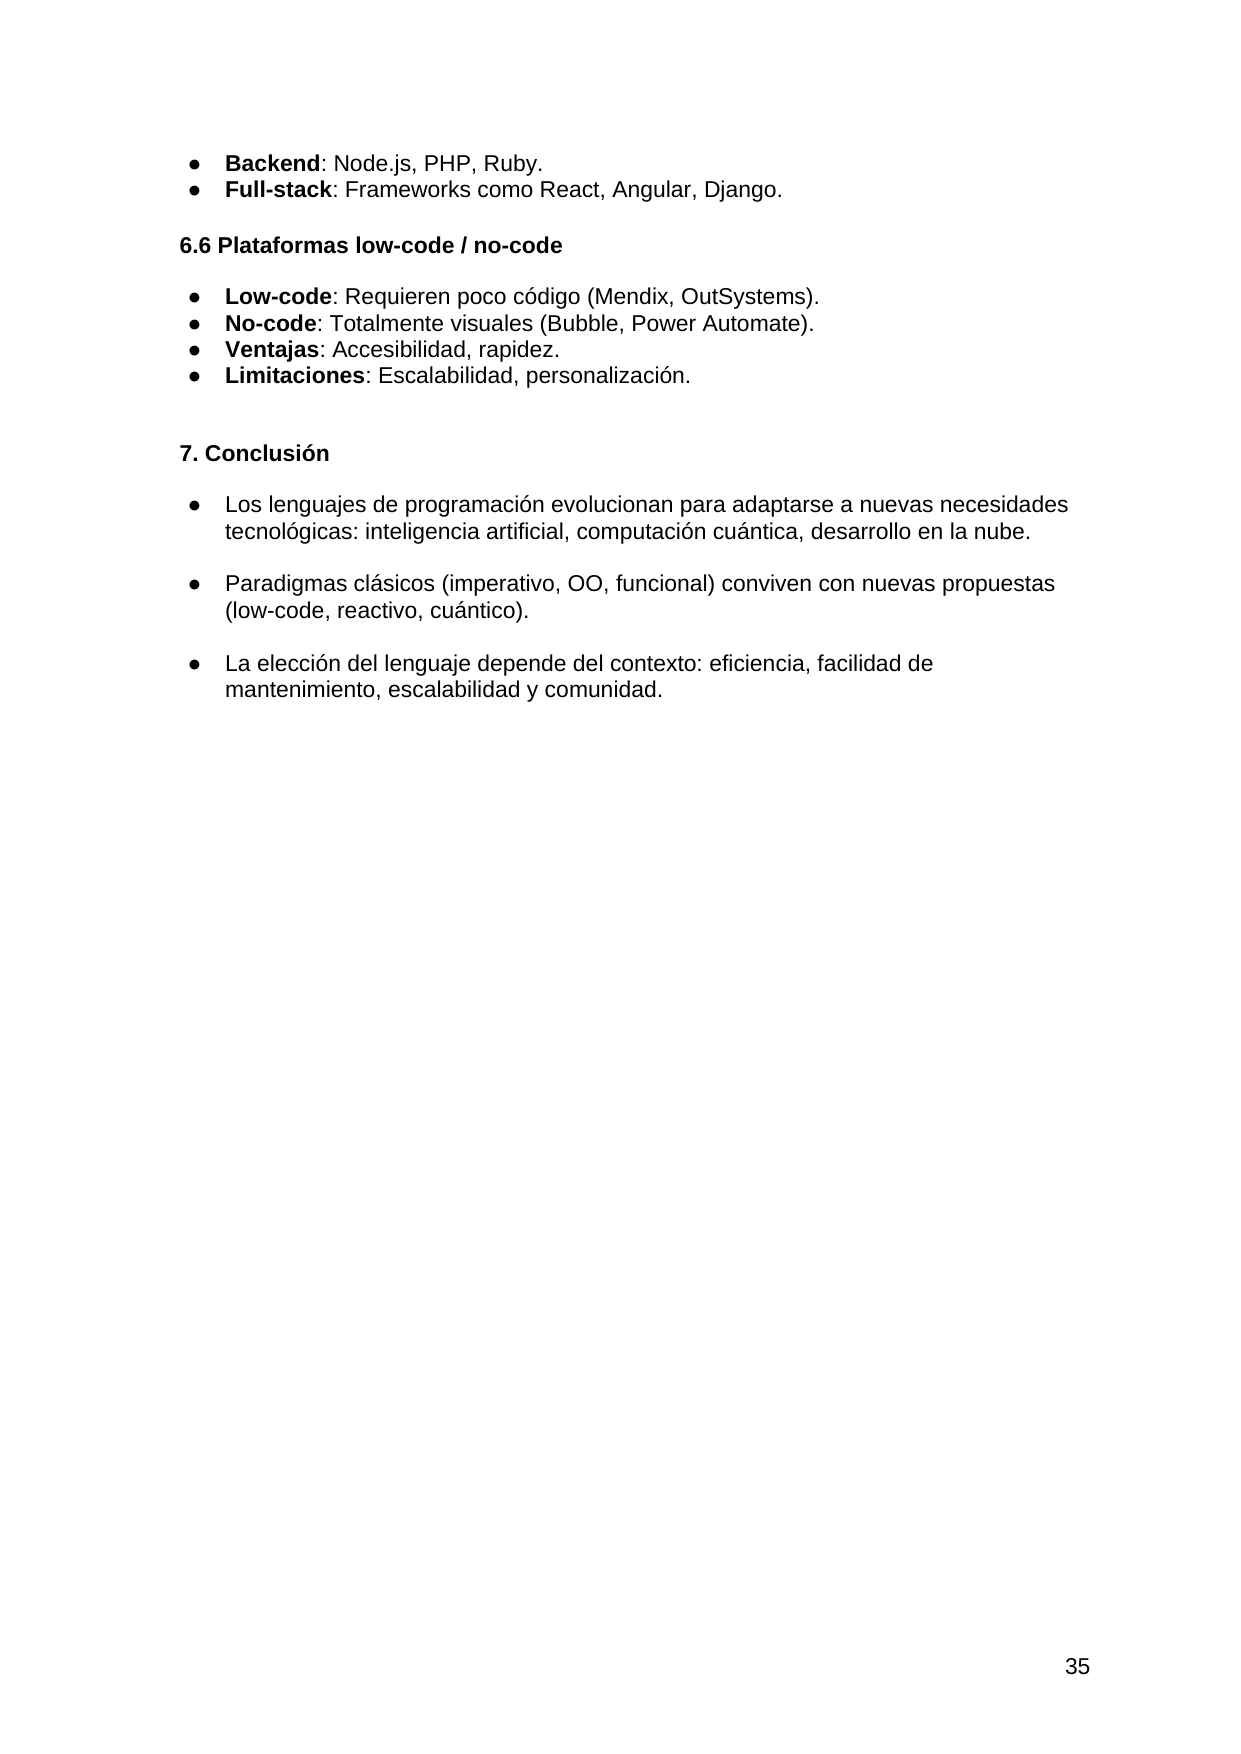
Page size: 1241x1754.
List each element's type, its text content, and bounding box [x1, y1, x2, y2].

list La elección del lenguaje depende del contexto: eficiencia, facilidad de mantenimiento, escalabilidad y comunidad. [187, 649, 1090, 702]
list Limitaciones: Escalabilidad, personalización. [187, 362, 1090, 415]
list Low-code: Requieren poco código (Mendix, OutSystems). [187, 283, 1090, 309]
list No-code: Totalmente visuales (Bubble, Power Automate). [187, 309, 1090, 336]
list Backend: Node.js, PHP, Ruby. [187, 150, 1090, 176]
list Ventajas: Accesibilidad, rapidez. [187, 336, 1090, 362]
list Paradigmas clásicos (imperativo, OO, funcional) conviven con nuevas propuestas (low-code, reactivo, cuántico). [187, 570, 1090, 649]
list Los lenguajes de programación evolucionan para adaptarse a nuevas necesidades tecnológicas: inteligencia artificial, computación cuántica, desarrollo en la nube. [187, 491, 1090, 570]
text 7. Conclusión [179, 440, 1090, 466]
text 6.6 Plataformas low-code / no-code [179, 232, 1090, 258]
list Full-stack: Frameworks como React, Angular, Django. [187, 176, 1090, 203]
